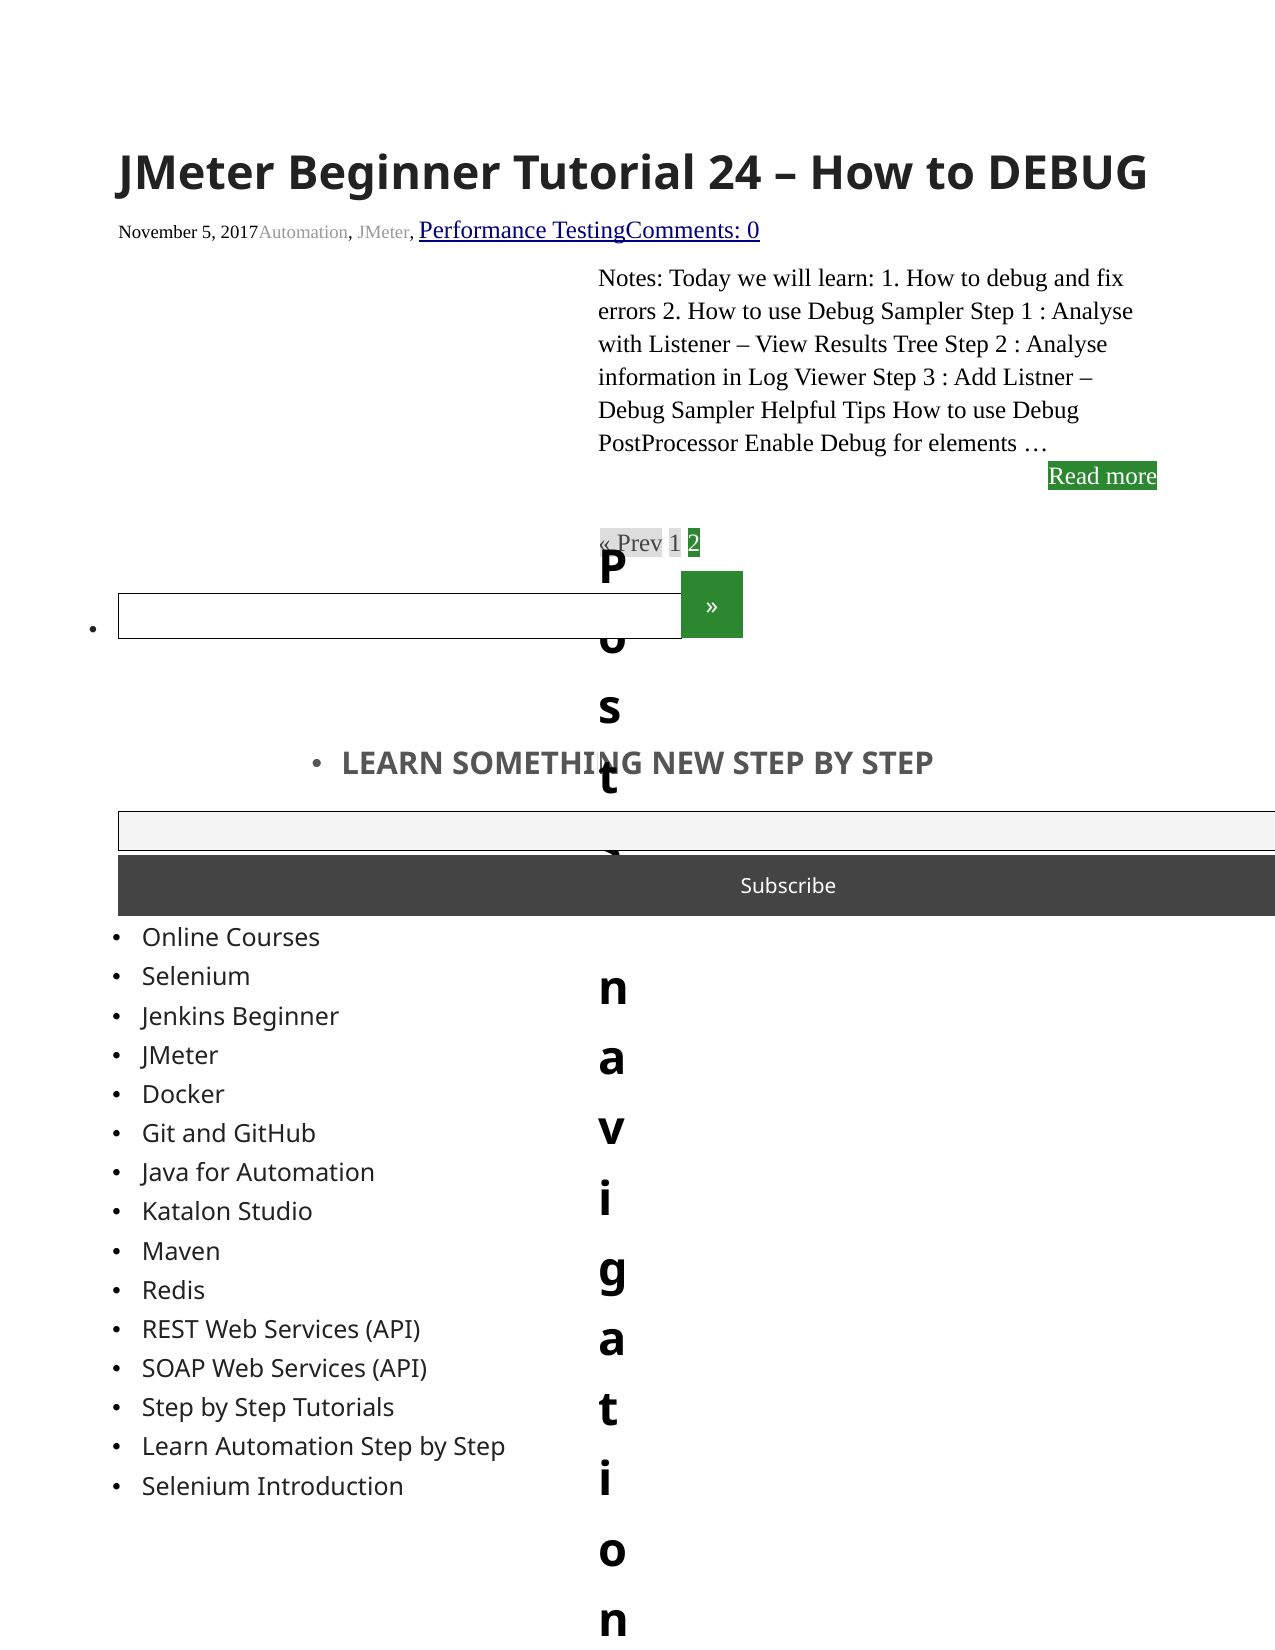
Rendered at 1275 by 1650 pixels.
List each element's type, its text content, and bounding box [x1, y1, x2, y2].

list Step by Step Tutorials [118, 1390, 598, 1424]
text November 5, 2017Automation, JMeter, Performance TestingComments: 0 [118, 215, 1157, 244]
list Maven [600, 1233, 1157, 1267]
list Git and GitHub [600, 1116, 1157, 1150]
list Java for Automation [600, 1155, 1157, 1189]
list Learn Automation Step by Step [118, 1429, 598, 1463]
list LEARN SOMETHING NEW STEP BY STEP [600, 741, 1157, 783]
list Online Courses [118, 920, 598, 954]
list Selenium Introduction [600, 1468, 1157, 1502]
list Learn Automation Step by Step [600, 1429, 1157, 1463]
list Jenkins Beginner [118, 998, 598, 1032]
list Selenium [118, 959, 598, 993]
text « Prev 1 2 [118, 494, 1149, 557]
list JMeter [600, 1037, 1157, 1071]
list Online Courses [600, 920, 1157, 954]
list SOAP Web Services (API) [600, 1351, 1157, 1385]
subtitle JMeter Beginner Tutorial 24 – How to DEBUG [118, 139, 1157, 203]
list Step by Step Tutorials [600, 1390, 1157, 1424]
list Redis [600, 1272, 1157, 1306]
list Selenium [600, 959, 1157, 993]
list Docker [118, 1077, 598, 1111]
list REST Web Services (API) [600, 1312, 1157, 1346]
list Katalon Studio [600, 1194, 1157, 1228]
list Java for Automation [118, 1155, 598, 1189]
list Katalon Studio [118, 1194, 598, 1228]
list Redis [118, 1272, 598, 1306]
list SOAP Web Services (API) [118, 1351, 598, 1385]
text Read more [118, 461, 1157, 490]
list LEARN SOMETHING NEW STEP BY STEP [118, 741, 598, 783]
text Notes: Today we will learn: 1. How to debug and fix errors 2. How to use Debug Sampler Step 1 : Analyse with Listener – View Results Tree Step 2 : Analyse information in Log Viewer Step 3 : Add Listner – Debug Sampler Helpful Tips How to use Debug PostProcessor Enable Debug for elements … [118, 263, 1157, 457]
list JMeter [118, 1037, 598, 1071]
list Docker [600, 1077, 1157, 1111]
list Jenkins Beginner [600, 998, 1157, 1032]
list Git and GitHub [118, 1116, 598, 1150]
list Selenium Introduction [118, 1468, 598, 1502]
list Maven [118, 1233, 598, 1267]
list REST Web Services (API) [118, 1312, 598, 1346]
